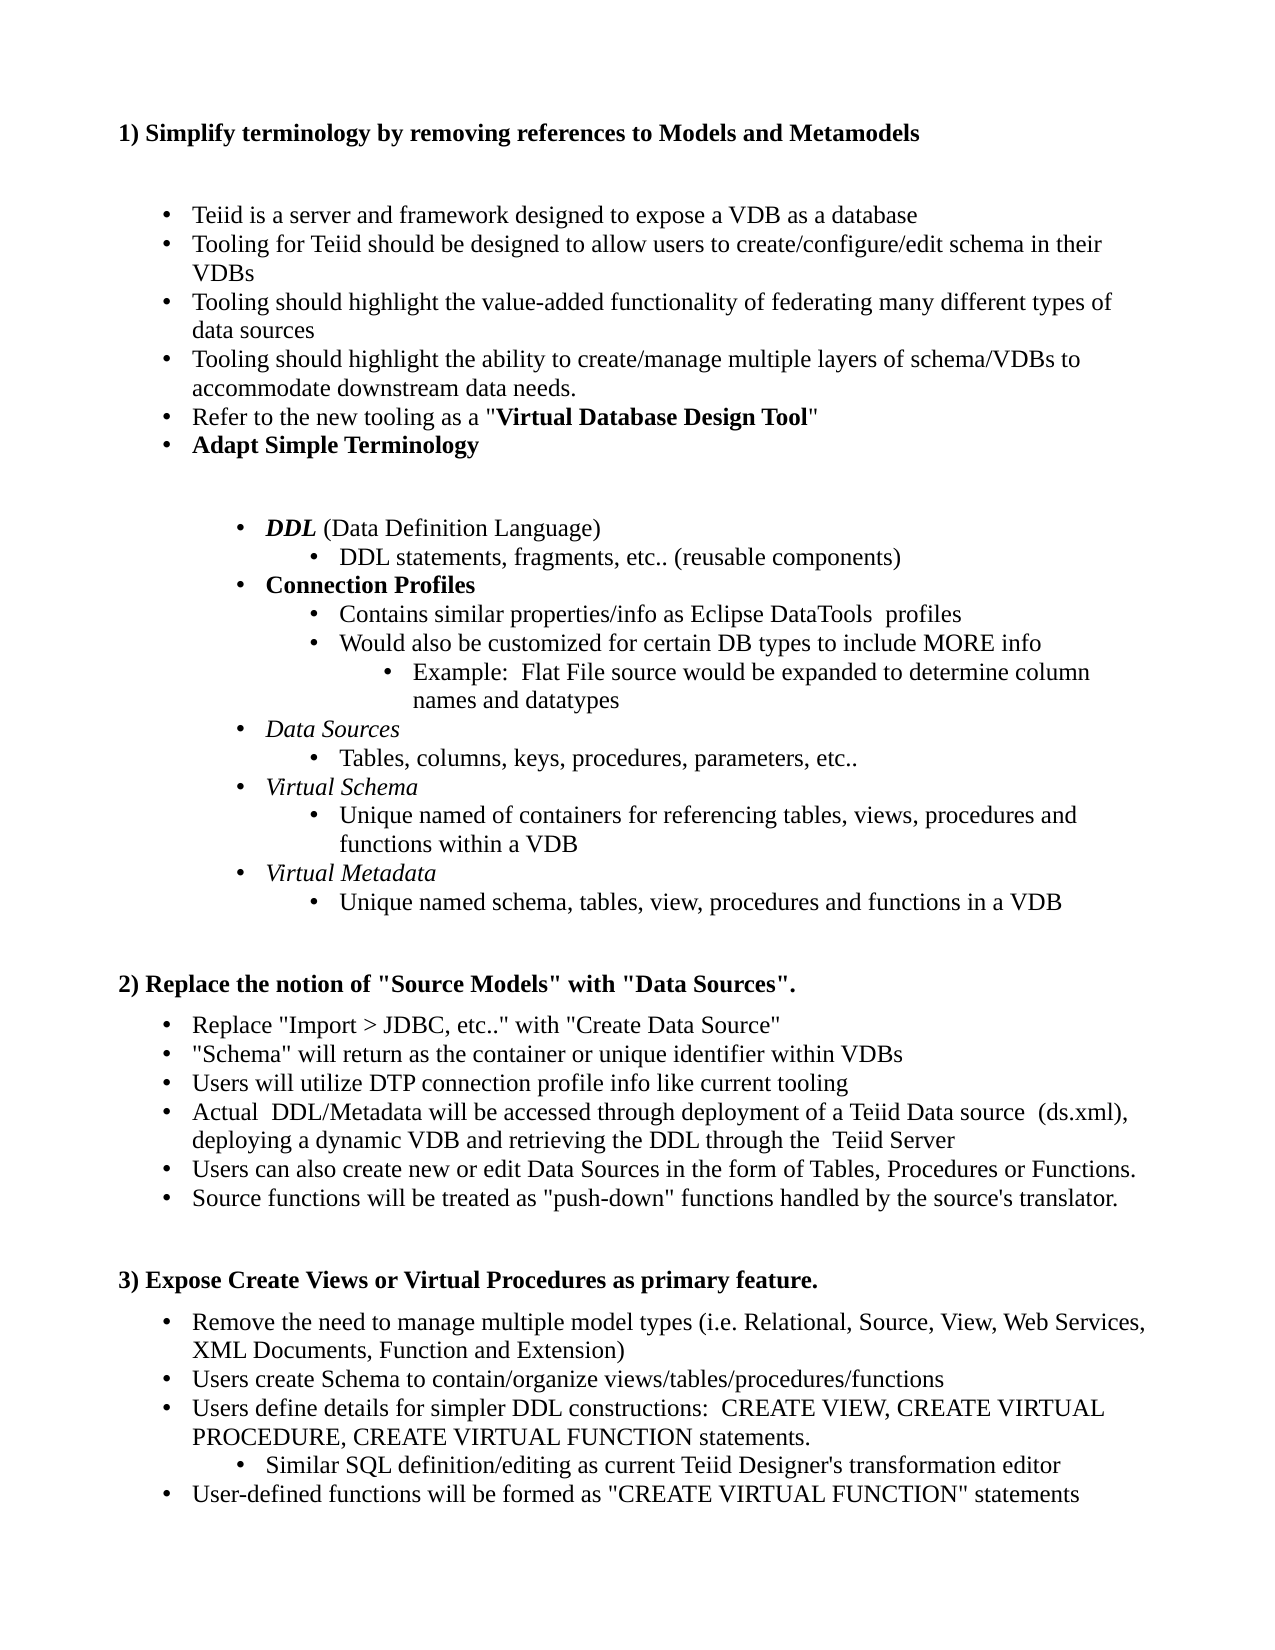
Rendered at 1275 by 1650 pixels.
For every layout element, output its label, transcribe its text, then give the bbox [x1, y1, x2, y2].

list Users create Schema to contain/organize views/tables/procedures/functions [162, 1364, 1157, 1393]
text 2) Replace the notion of "Source Models" with "Data Sources". [118, 969, 1157, 998]
list Virtual Schema [236, 772, 1157, 801]
list Virtual Metadata [236, 858, 1157, 887]
list Teiid is a server and framework designed to expose a VDB as a database [162, 201, 1157, 229]
list DDL (Data Definition Language) [236, 513, 1157, 542]
list Connection Profiles [236, 571, 1157, 599]
list Adapt Simple Terminology [162, 431, 1157, 459]
list Unique named of containers for referencing tables, views, procedures and functions within a VDB [309, 801, 1157, 858]
list Refer to the new tooling as a "Virtual Database Design Tool" [162, 402, 1157, 431]
list Would also be customized for certain DB types to include MORE info [309, 628, 1157, 657]
text 3) Expose Create Views or Virtual Procedures as primary feature. [118, 1266, 1157, 1294]
list Tables, columns, keys, procedures, parameters, etc.. [309, 743, 1157, 772]
list Users will utilize DTP connection profile info like current tooling [162, 1068, 1157, 1097]
list Tooling for Teiid should be designed to allow users to create/configure/edit schema in their VDBs [162, 229, 1157, 287]
list Users can also create new or edit Data Sources in the form of Tables, Procedures or Functions. [162, 1154, 1157, 1183]
list Example: Flat File source would be expanded to determine column names and datatypes [383, 657, 1157, 714]
list Users define details for simpler DDL constructions: CREATE VIEW, CREATE VIRTUAL PROCEDURE, CREATE VIRTUAL FUNCTION statements. [162, 1393, 1157, 1451]
list User-defined functions will be formed as "CREATE VIRTUAL FUNCTION" statements [162, 1479, 1157, 1508]
list Source functions will be treated as "push-down" functions handled by the source's translator. [162, 1183, 1157, 1212]
list Data Sources [236, 714, 1157, 743]
list Similar SQL definition/editing as current Teiid Designer's transformation editor [236, 1451, 1157, 1479]
list Contains similar properties/info as Eclipse DataTools profiles [309, 599, 1157, 628]
list Tooling should highlight the value-added functionality of federating many different types of data sources [162, 287, 1157, 344]
list Actual DDL/Metadata will be accessed through deployment of a Teiid Data source (ds.xml), deploying a dynamic VDB and retrieving the DDL through the Teiid Server [162, 1097, 1157, 1154]
text 1) Simplify terminology by removing references to Models and Metamodels [118, 118, 1157, 147]
list DDL statements, fragments, etc.. (reusable components) [309, 542, 1157, 571]
list "Schema" will return as the container or unique identifier within VDBs [162, 1039, 1157, 1068]
list Tooling should highlight the ability to create/manage multiple layers of schema/VDBs to accommodate downstream data needs. [162, 344, 1157, 402]
list Unique named schema, tables, view, procedures and functions in a VDB [309, 887, 1157, 916]
list Remove the need to manage multiple model types (i.e. Relational, Source, View, Web Services, XML Documents, Function and Extension) [162, 1307, 1157, 1364]
list Replace "Import > JDBC, etc.." with "Create Data Source" [162, 1011, 1157, 1039]
